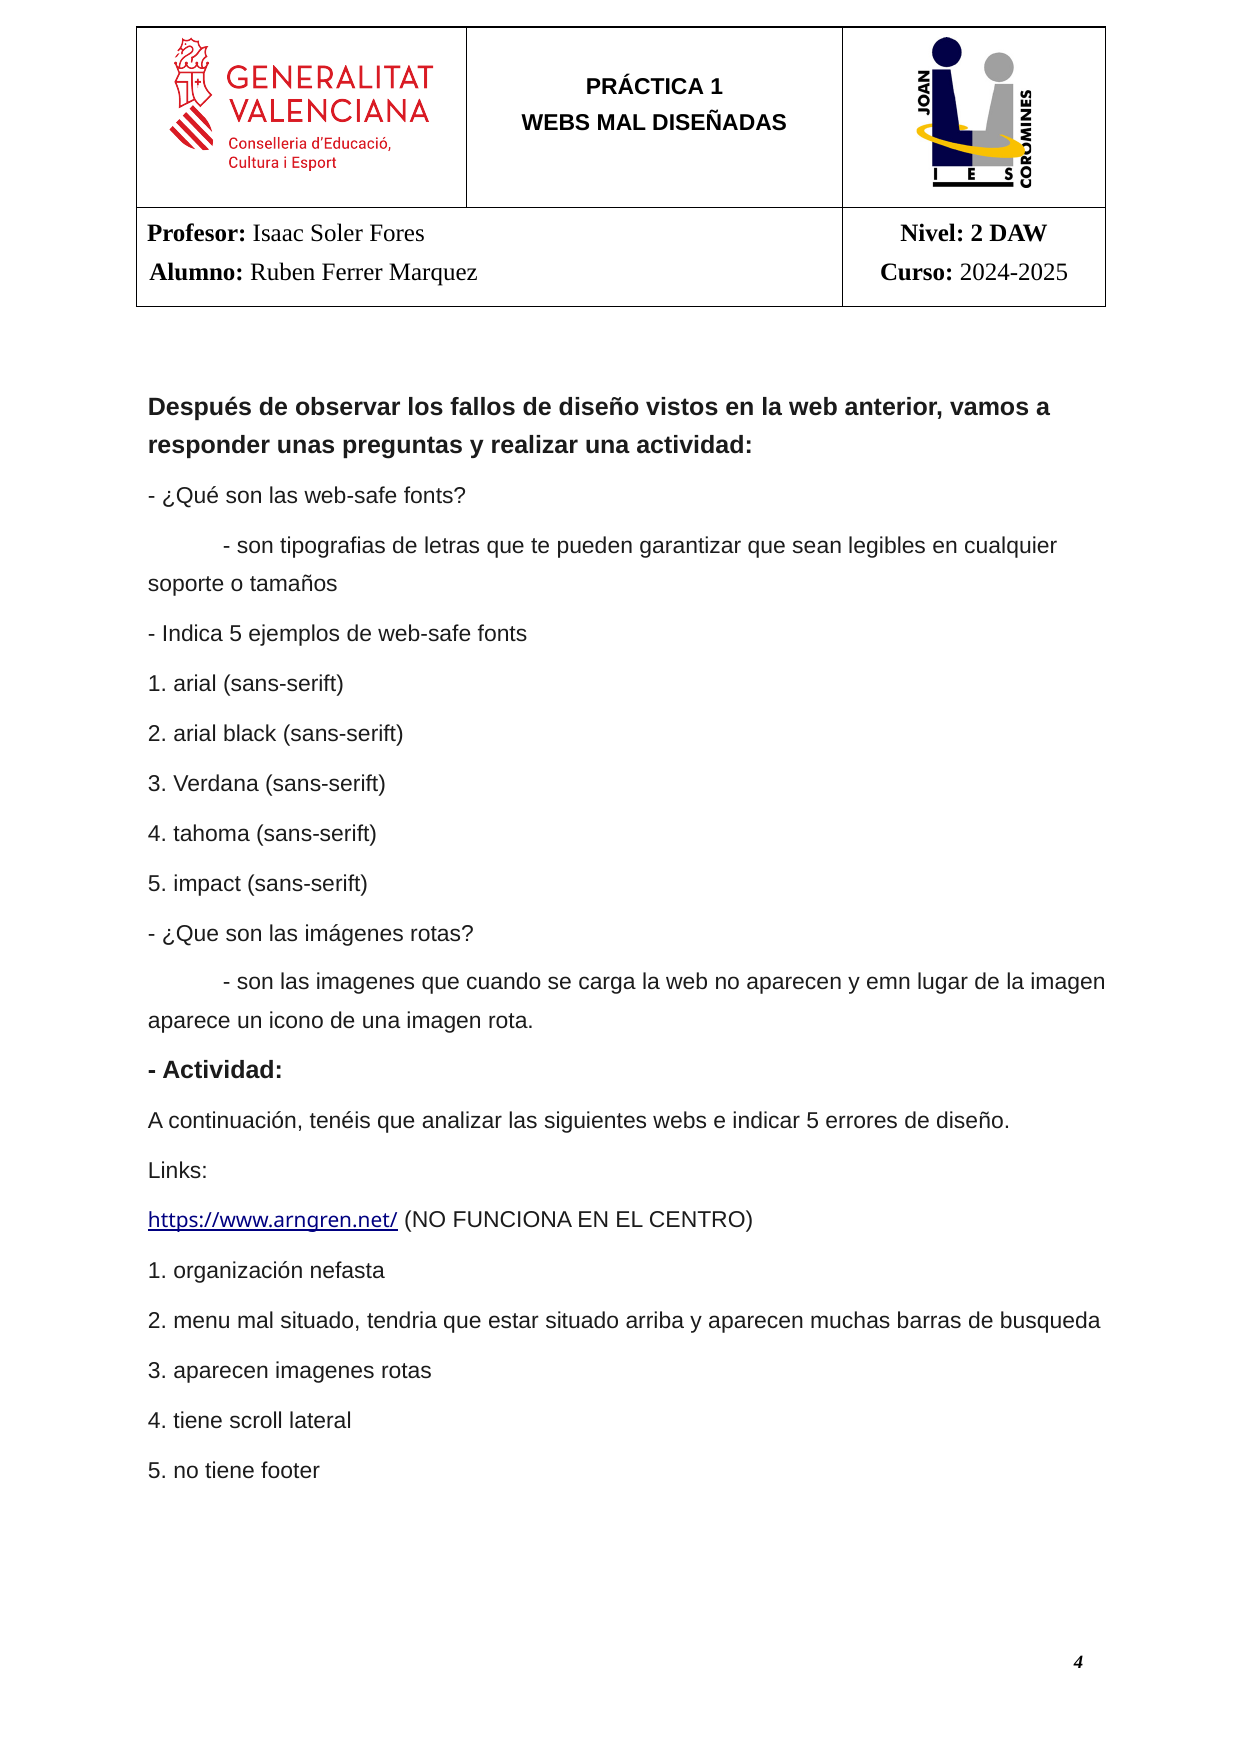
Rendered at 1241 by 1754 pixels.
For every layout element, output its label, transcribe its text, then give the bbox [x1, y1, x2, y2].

text 4. tiene scroll lateral [148, 1396, 1122, 1433]
text 5. no tiene footer [148, 1446, 1122, 1483]
picture [169, 37, 434, 171]
text 2. menu mal situado, tendria que estar situado arriba y aparecen muchas barras de busqueda [148, 1296, 1122, 1333]
text 3. aparecen imagenes rotas [148, 1346, 1122, 1383]
text 2. arial black (sans-serift) [148, 708, 1122, 746]
text 1. arial (sans-serift) [148, 658, 1122, 696]
text 4. tahoma (sans-serift) [148, 808, 1122, 846]
text - Actividad: [148, 1046, 1122, 1083]
text - Indica 5 ejemplos de web-safe fonts [148, 608, 1122, 646]
text 3. Verdana (sans-serift) [148, 758, 1122, 796]
text - ¿Que son las imágenes rotas? [148, 908, 1122, 946]
text Links: [148, 1146, 1122, 1183]
text 1. organización nefasta [148, 1246, 1122, 1283]
text 5. impact (sans-serift) [148, 858, 1122, 896]
text A continuación, tenéis que analizar las siguientes webs e indicar 5 errores de diseño. [148, 1096, 1122, 1133]
text - ¿Qué son las web-safe fonts? [148, 471, 1122, 508]
text https://www.arngren.net/ (NO FUNCIONA EN EL CENTRO) [148, 1196, 1122, 1233]
picture [916, 37, 1032, 188]
text - son tipografias de letras que te pueden garantizar que sean legibles en cualquier soporte o tamaños [148, 521, 1122, 596]
text Después de observar los fallos de diseño vistos en la web anterior, vamos a responder unas preguntas y realizar una actividad: [148, 383, 1122, 458]
text - son las imagenes que cuando se carga la web no aparecen y emn lugar de la imagen aparece un icono de una imagen rota. [148, 958, 1122, 1033]
